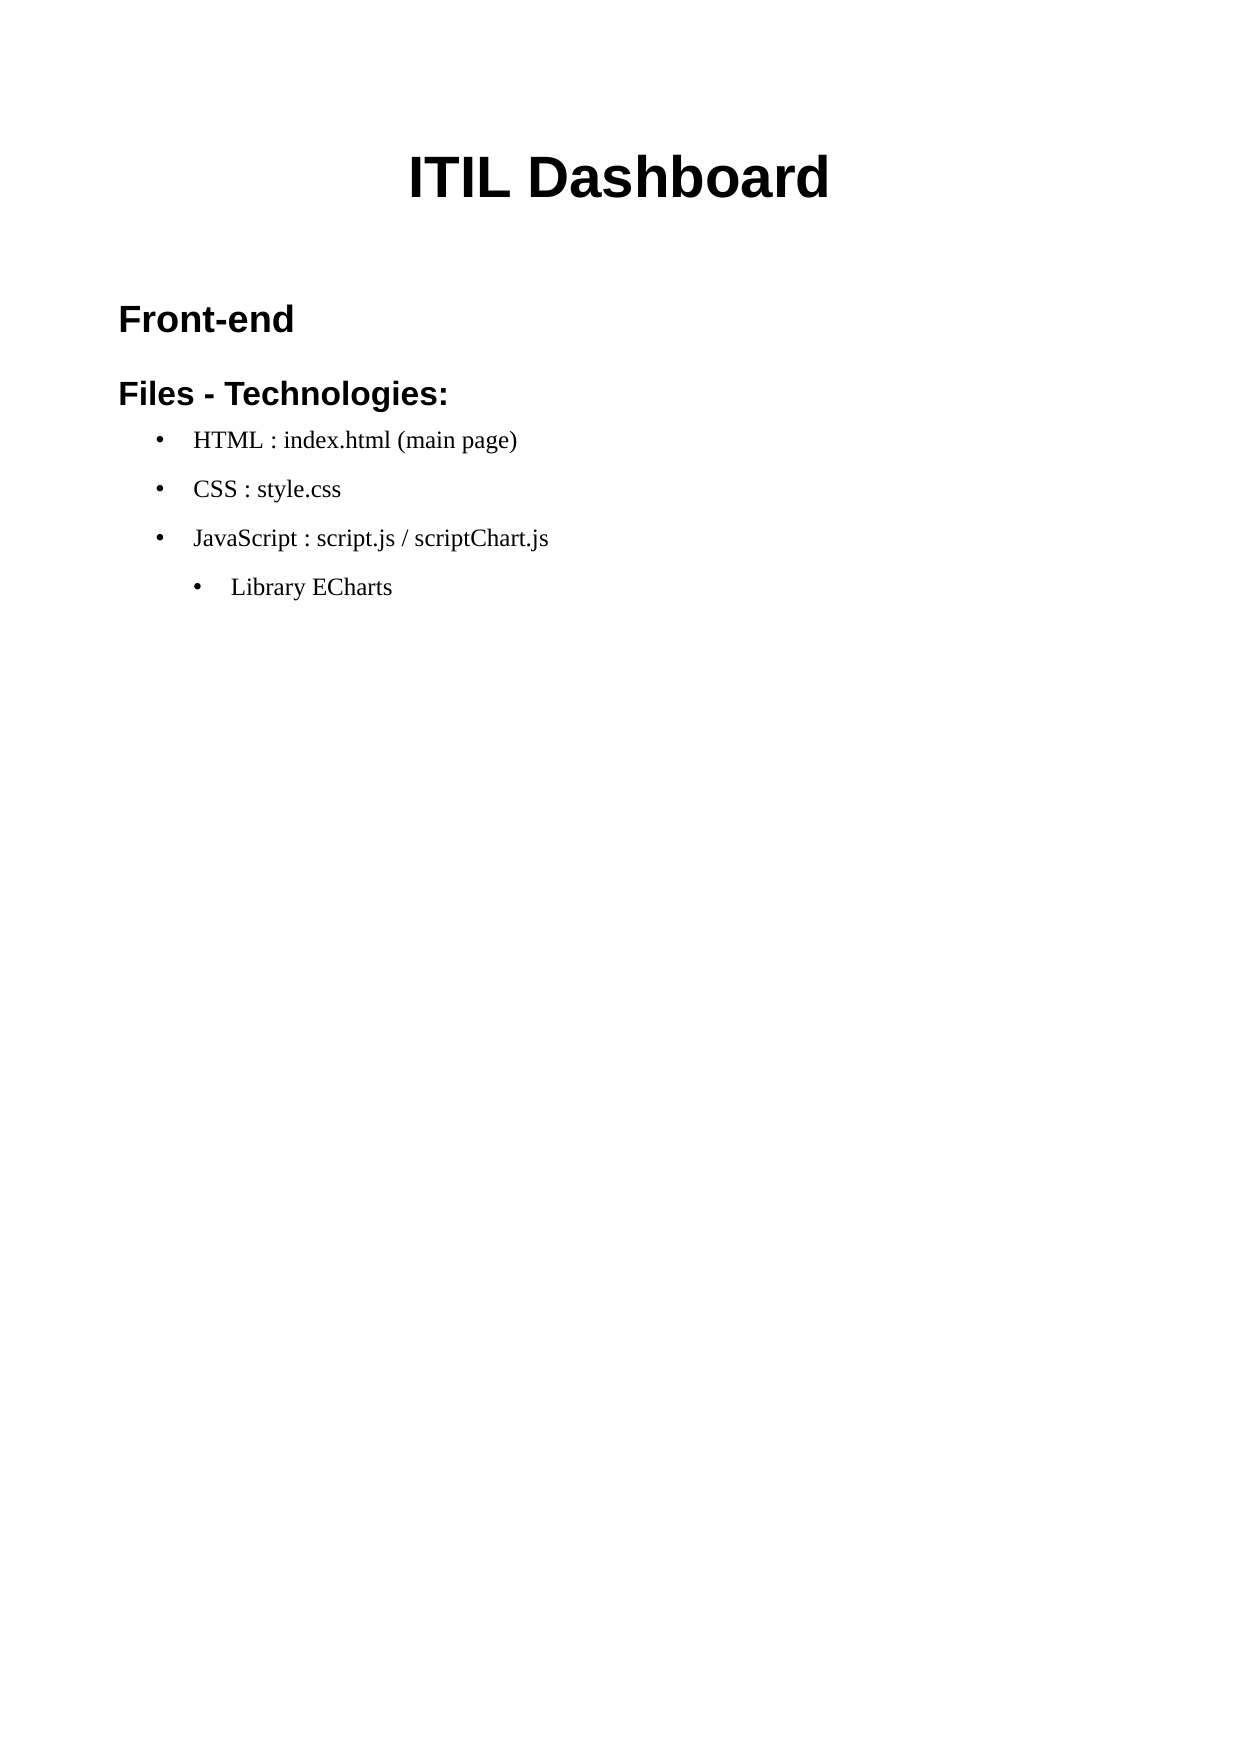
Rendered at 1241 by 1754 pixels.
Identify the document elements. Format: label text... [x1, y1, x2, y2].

list CSS : style.css [156, 474, 1122, 503]
subtitle Front-end [118, 297, 1122, 340]
list JavaScript : script.js / scriptChart.js [156, 523, 1122, 552]
title ITIL Dashboard [118, 143, 1122, 210]
list HTML : index.html (main page) [156, 425, 1122, 454]
list Library ECharts [193, 572, 1122, 601]
subtitle Files - Technologies: [118, 374, 1122, 412]
